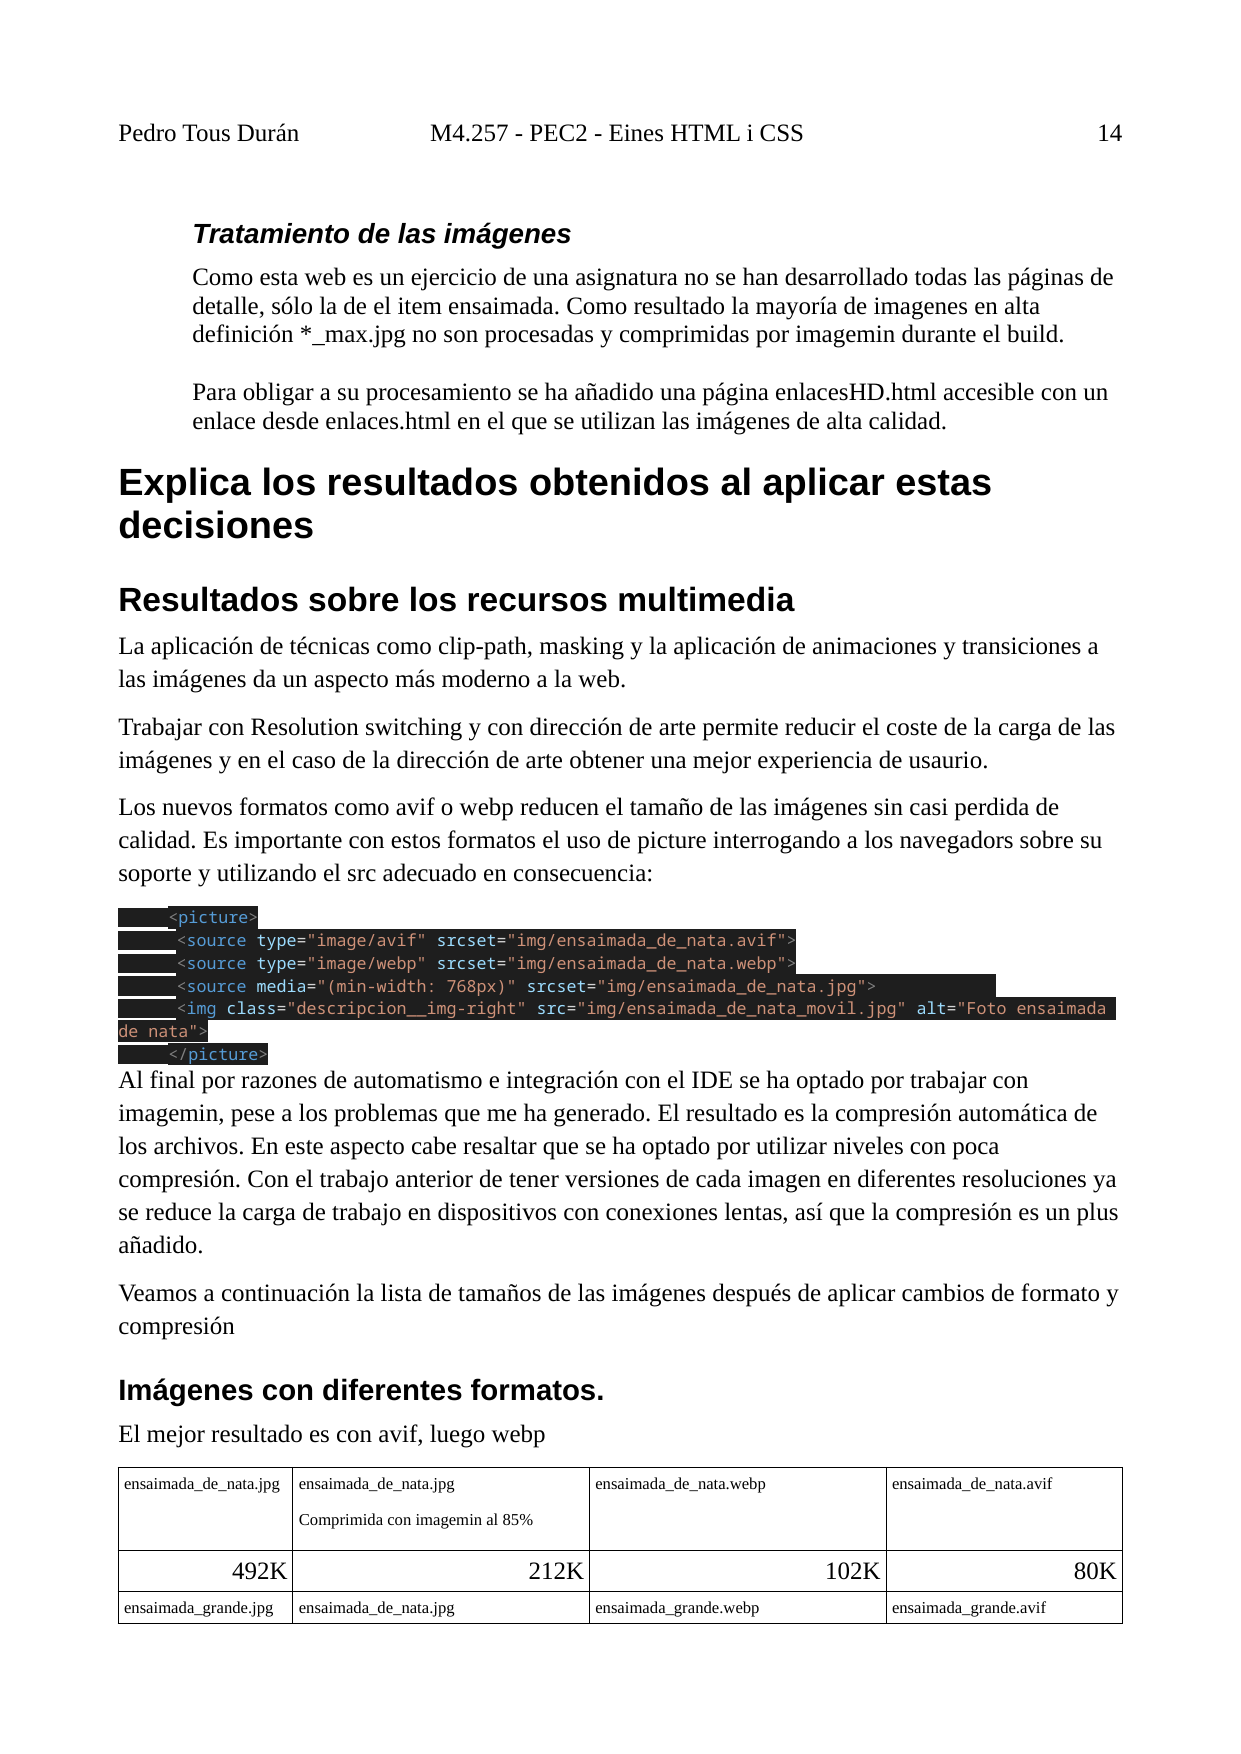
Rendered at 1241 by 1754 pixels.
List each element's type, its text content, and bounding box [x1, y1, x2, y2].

text Trabajar con Resolution switching y con dirección de arte permite reducir el coste de la carga de las imágenes y en el caso de la dirección de arte obtener una mejor experiencia de usaurio. [118, 712, 1122, 774]
subtitle Tratamiento de las imágenes [192, 218, 1122, 249]
text Al final por razones de automatismo e integración con el IDE se ha optado por trabajar con imagemin, pese a los problemas que me ha generado. El resultado es la compresión automática de los archivos. En este aspecto cabe resaltar que se ha optado por utilizar niveles con poca compresión. Con el trabajo anterior de tener versiones de cada imagen en diferentes resoluciones ya se reduce la carga de trabajo en dispositivos con conexiones lentas, así que la compresión es un plus añadido. [118, 1065, 1122, 1259]
text Veamos a continuación la lista de tamaños de las imágenes después de aplicar cambios de formato y compresión [118, 1278, 1122, 1339]
table_header ensaimada_de_nata.jpg Comprimida con imagemin al 85% [293, 1468, 589, 1550]
text Como esta web es un ejercicio de una asignatura no se han desarrollado todas las páginas de detalle, sólo la de el item ensaimada. Como resultado la mayoría de imagenes en alta definición *_max.jpg no son procesadas y comprimidas por imagemin durante el build. [192, 262, 1122, 348]
table_cell 212K [293, 1551, 589, 1591]
subtitle Imágenes con diferentes formatos. [118, 1373, 1122, 1407]
text El mejor resultado es con avif, luego webp [118, 1419, 1122, 1448]
text La aplicación de técnicas como clip-path, masking y la aplicación de animaciones y transiciones a las imágenes da un aspecto más moderno a la web. [118, 631, 1122, 693]
text <picture> [118, 906, 1122, 929]
table_header ensaimada_de_nata.jpg [119, 1468, 292, 1550]
table_cell ensaimada_grande.avif [887, 1592, 1122, 1623]
table_cell 80K [887, 1551, 1122, 1591]
text <source type="image/avif" srcset="img/ensaimada_de_nata.avif"> [118, 929, 1122, 952]
table_cell ensaimada_de_nata.jpg [293, 1592, 589, 1623]
text Los nuevos formatos como avif o webp reducen el tamaño de las imágenes sin casi perdida de calidad. Es importante con estos formatos el uso de picture interrogando a los navegadors sobre su soporte y utilizando el src adecuado en consecuencia: [118, 792, 1122, 887]
table_cell 492K [119, 1551, 292, 1591]
subtitle Explica los resultados obtenidos al aplicar estas decisiones [118, 459, 1122, 547]
subtitle Resultados sobre los recursos multimedia [118, 580, 1122, 619]
table_cell ensaimada_grande.jpg [119, 1592, 292, 1623]
table_header ensaimada_de_nata.webp [590, 1468, 886, 1550]
table_cell ensaimada_grande.webp [590, 1592, 886, 1623]
table_cell 102K [590, 1551, 886, 1591]
text </picture> [118, 1042, 1122, 1065]
table_header ensaimada_de_nata.avif [887, 1468, 1122, 1550]
text <source type="image/webp" srcset="img/ensaimada_de_nata.webp"> [118, 952, 1122, 974]
text Para obligar a su procesamiento se ha añadido una página enlacesHD.html accesible con un enlace desde enlaces.html en el que se utilizan las imágenes de alta calidad. [192, 377, 1122, 434]
text <img class="descripcion__img-right" src="img/ensaimada_de_nata_movil.jpg" alt="Foto ensaimada de nata"> [118, 997, 1122, 1042]
text <source media="(min-width: 768px)" srcset="img/ensaimada_de_nata.jpg"> [118, 974, 1122, 997]
